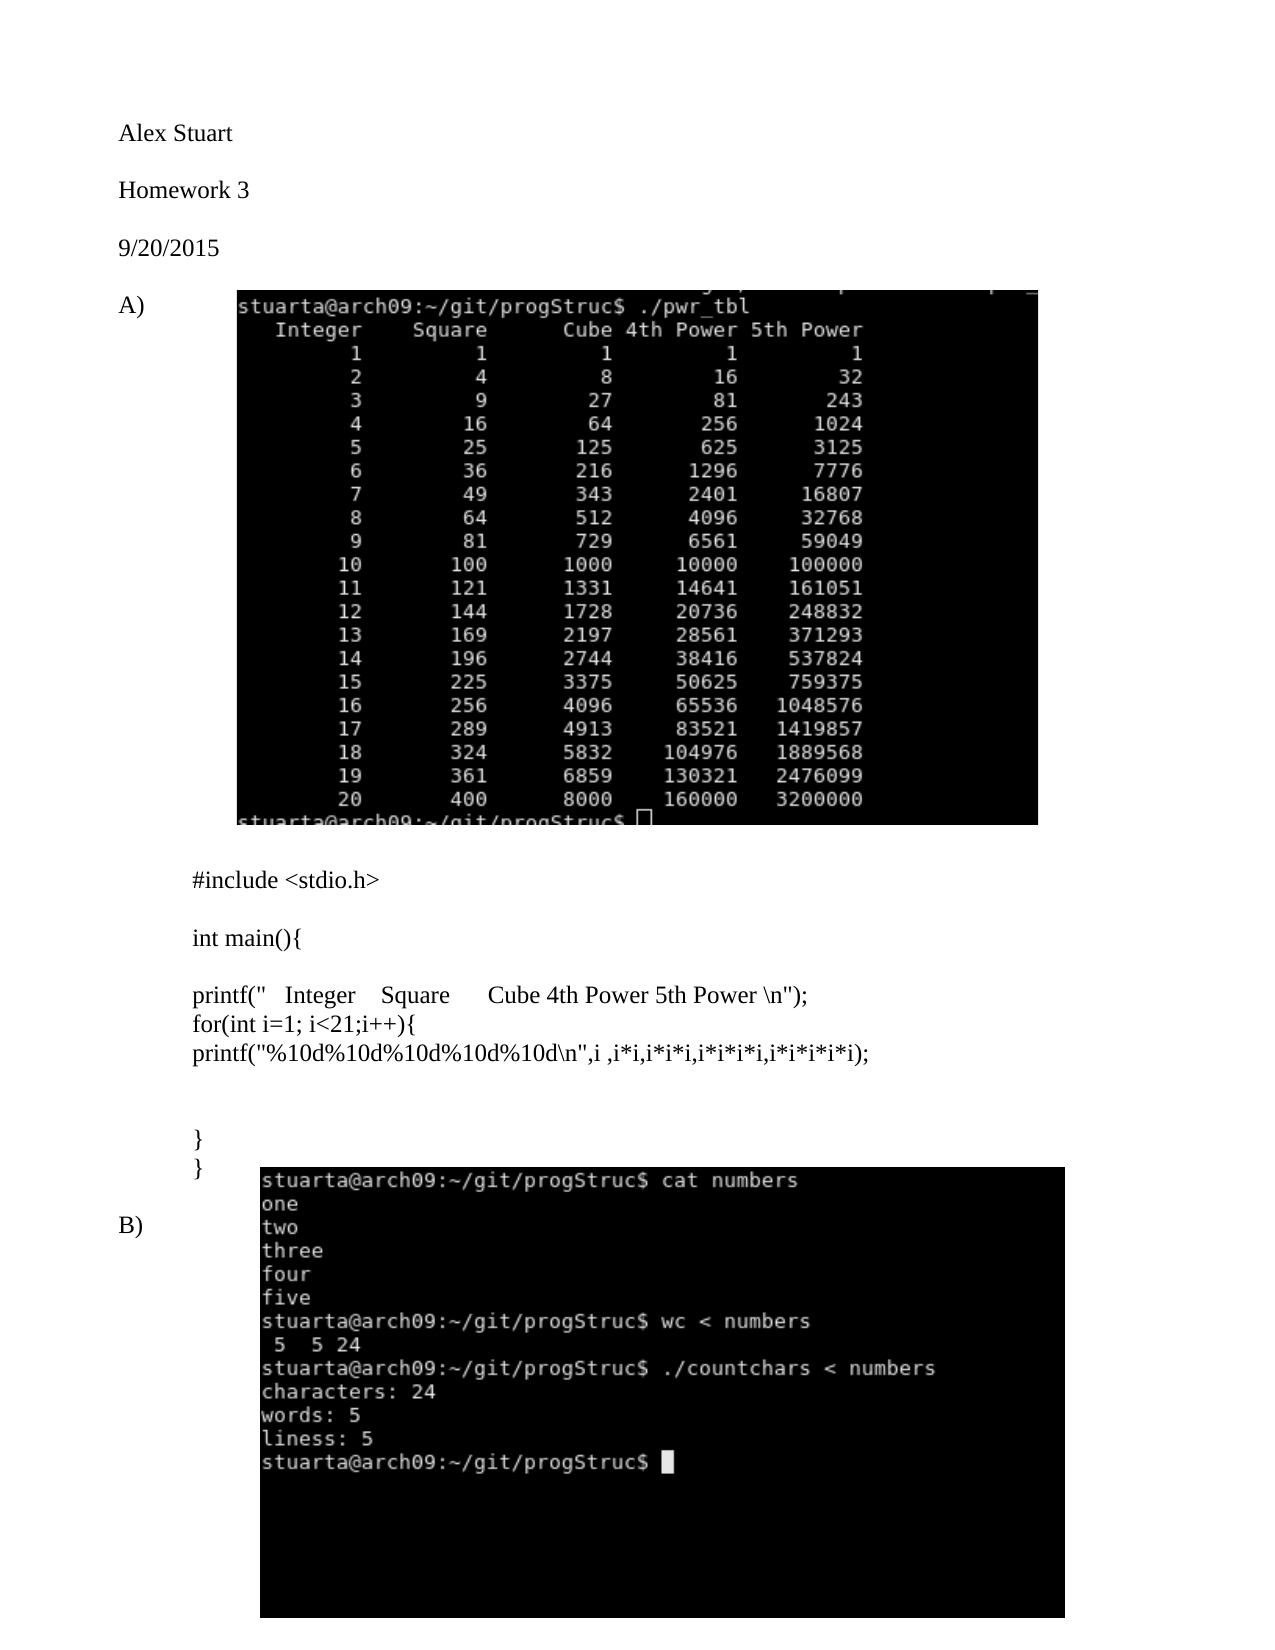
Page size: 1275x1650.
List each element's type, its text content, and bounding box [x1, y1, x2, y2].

text 9/20/2015 [118, 233, 1157, 262]
text A) [118, 291, 236, 319]
picture [260, 1167, 1065, 1618]
text [1039, 291, 1157, 319]
text #include <stdio.h> [118, 866, 1157, 894]
text [1065, 1211, 1157, 1239]
text } [118, 1153, 1157, 1182]
text Alex Stuart [118, 118, 1157, 147]
text B) [118, 1211, 260, 1239]
picture [236, 290, 1039, 825]
text for(int i=1; i<21;i++){ [118, 1009, 1157, 1038]
text Homework 3 [118, 176, 1157, 204]
text int main(){ [118, 923, 1157, 952]
text printf("%10d%10d%10d%10d%10d\n",i ,i*i,i*i*i,i*i*i*i,i*i*i*i*i); [118, 1038, 1157, 1067]
text printf(" Integer Square Cube 4th Power 5th Power \n"); [118, 981, 1157, 1009]
text } [118, 1124, 1157, 1153]
